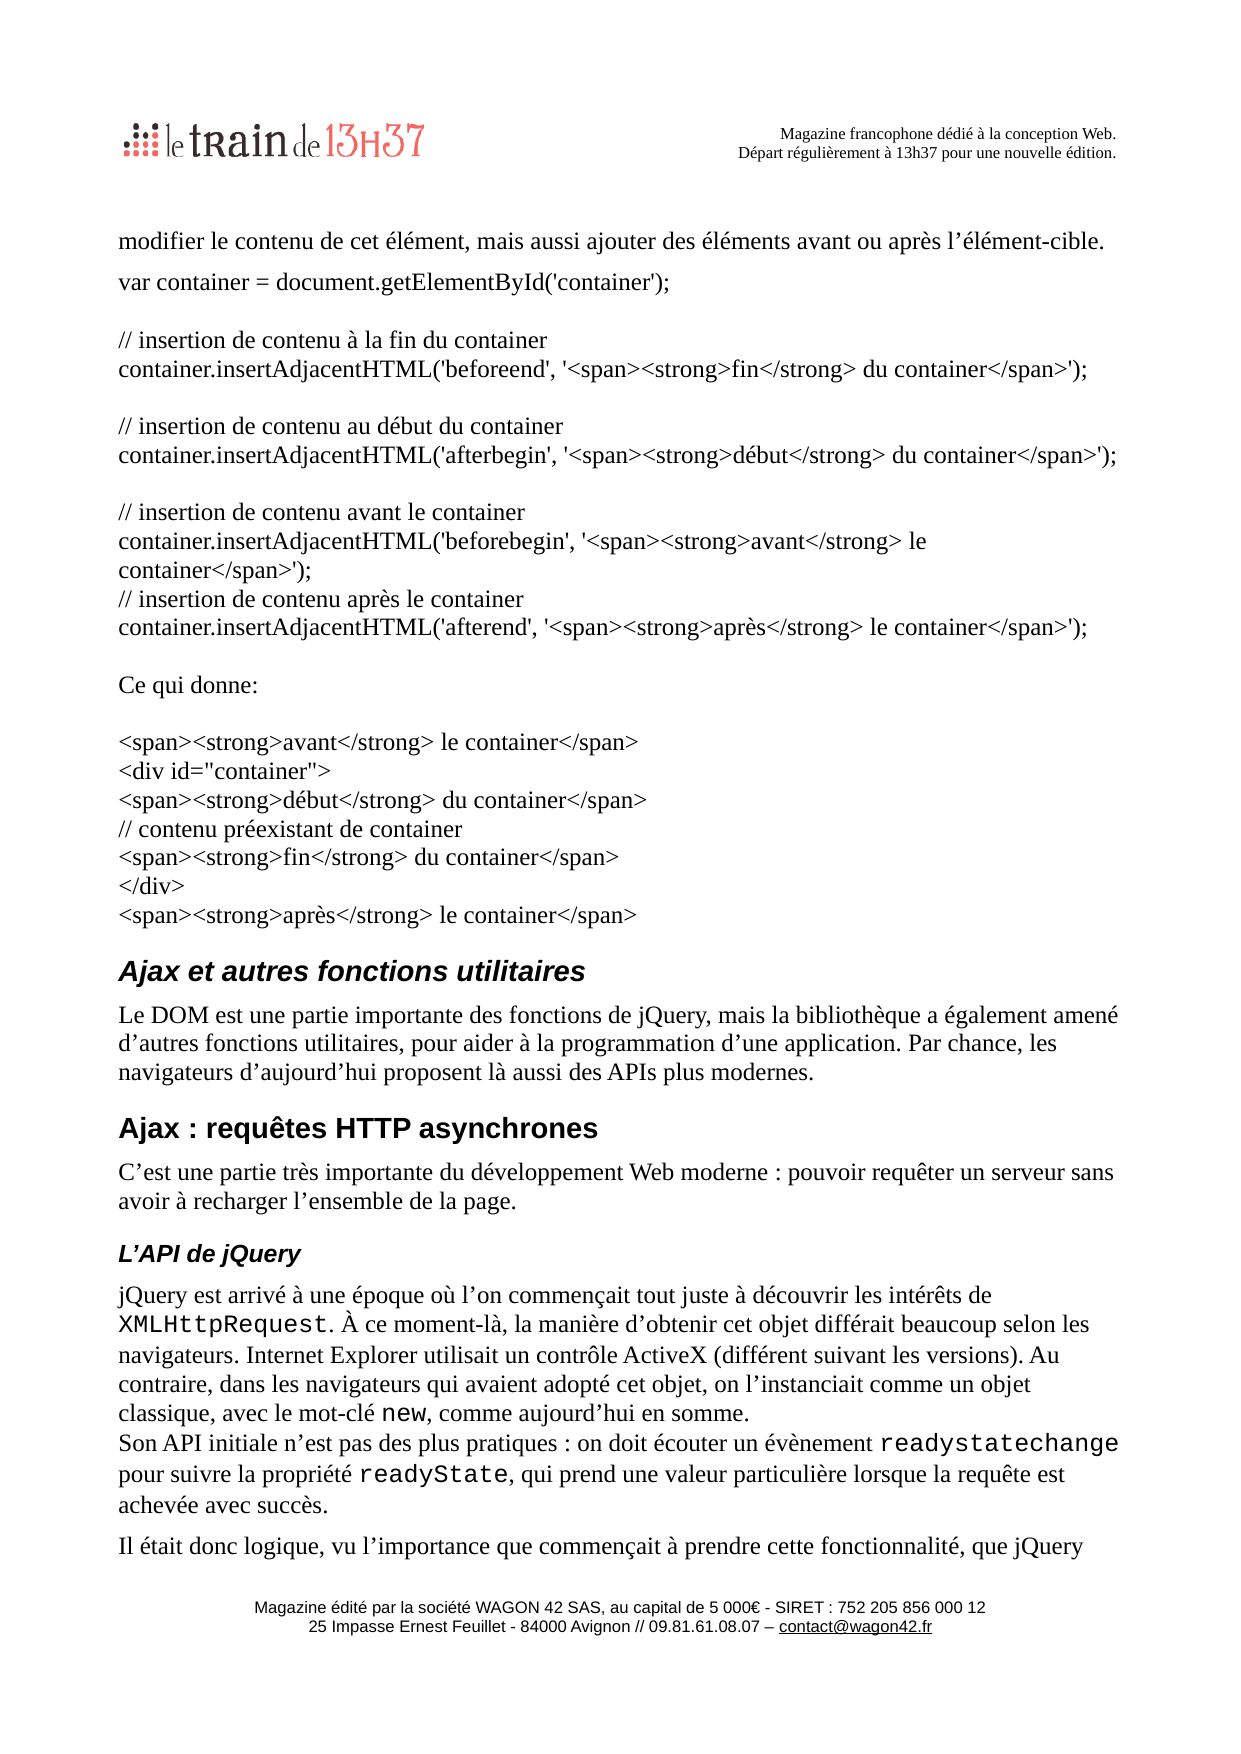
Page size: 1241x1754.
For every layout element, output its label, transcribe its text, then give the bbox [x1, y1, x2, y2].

text C’est une partie très importante du développement Web moderne : pouvoir requêter un serveur sans avoir à recharger l’ensemble de la page. [118, 1157, 1122, 1214]
text <span><strong>début</strong> du container</span> [118, 785, 1122, 814]
text // insertion de contenu après le container [118, 584, 1122, 612]
text jQuery est arrivé à une époque où l’on commençait tout juste à découvrir les intérêts de XMLHttpRequest. À ce moment-là, la manière d’obtenir cet objet différait beaucoup selon les navigateurs. Internet Explorer utilisait un contrôle ActiveX (différent suivant les versions). Au contraire, dans les navigateurs qui avaient adopté cet objet, on l’instanciait comme un objet classique, avec le mot-clé new, comme aujourd’hui en somme. [118, 1281, 1122, 1428]
text container.insertAdjacentHTML('beforebegin', '<span><strong>avant</strong> le container</span>'); [118, 526, 1122, 584]
text Ce qui donne: [118, 670, 1122, 699]
subtitle Ajax : requêtes HTTP asynchrones [118, 1111, 1122, 1144]
text // insertion de contenu au début du container [118, 411, 1122, 440]
text container.insertAdjacentHTML('beforeend', '<span><strong>fin</strong> du container</span>'); [118, 354, 1122, 382]
text <div id="container"> [118, 756, 1122, 785]
subtitle Ajax et autres fonctions utilitaires [118, 954, 1122, 987]
text // contenu préexistant de container [118, 814, 1122, 842]
text Il était donc logique, vu l’importance que commençait à prendre cette fonctionnalité, que jQuery [118, 1531, 1122, 1560]
text <span><strong>fin</strong> du container</span> [118, 842, 1122, 871]
picture [123, 123, 425, 157]
text <span><strong>avant</strong> le container</span> [118, 727, 1122, 756]
text </div> [118, 871, 1122, 900]
subtitle L’API de jQuery [118, 1239, 1122, 1268]
text container.insertAdjacentHTML('afterend', '<span><strong>après</strong> le container</span>'); [118, 612, 1122, 641]
text <span><strong>après</strong> le container</span> [118, 900, 1122, 929]
text Son API initiale n’est pas des plus pratiques : on doit écouter un évènement readystatechange pour suivre la propriété readyState, qui prend une valeur particulière lorsque la requête est achevée avec succès. [118, 1428, 1122, 1519]
text modifier le contenu de cet élément, mais aussi ajouter des éléments avant ou après l’élément-cible. [118, 226, 1122, 255]
text container.insertAdjacentHTML('afterbegin', '<span><strong>début</strong> du container</span>'); [118, 440, 1122, 469]
text // insertion de contenu avant le container [118, 497, 1122, 526]
text Le DOM est une partie importante des fonctions de jQuery, mais la bibliothèque a également amené d’autres fonctions utilitaires, pour aider à la programmation d’une application. Par chance, les navigateurs d’aujourd’hui proposent là aussi des APIs plus modernes. [118, 1000, 1122, 1086]
text // insertion de contenu à la fin du container [118, 325, 1122, 354]
text var container = document.getElementById('container'); [118, 267, 1122, 296]
